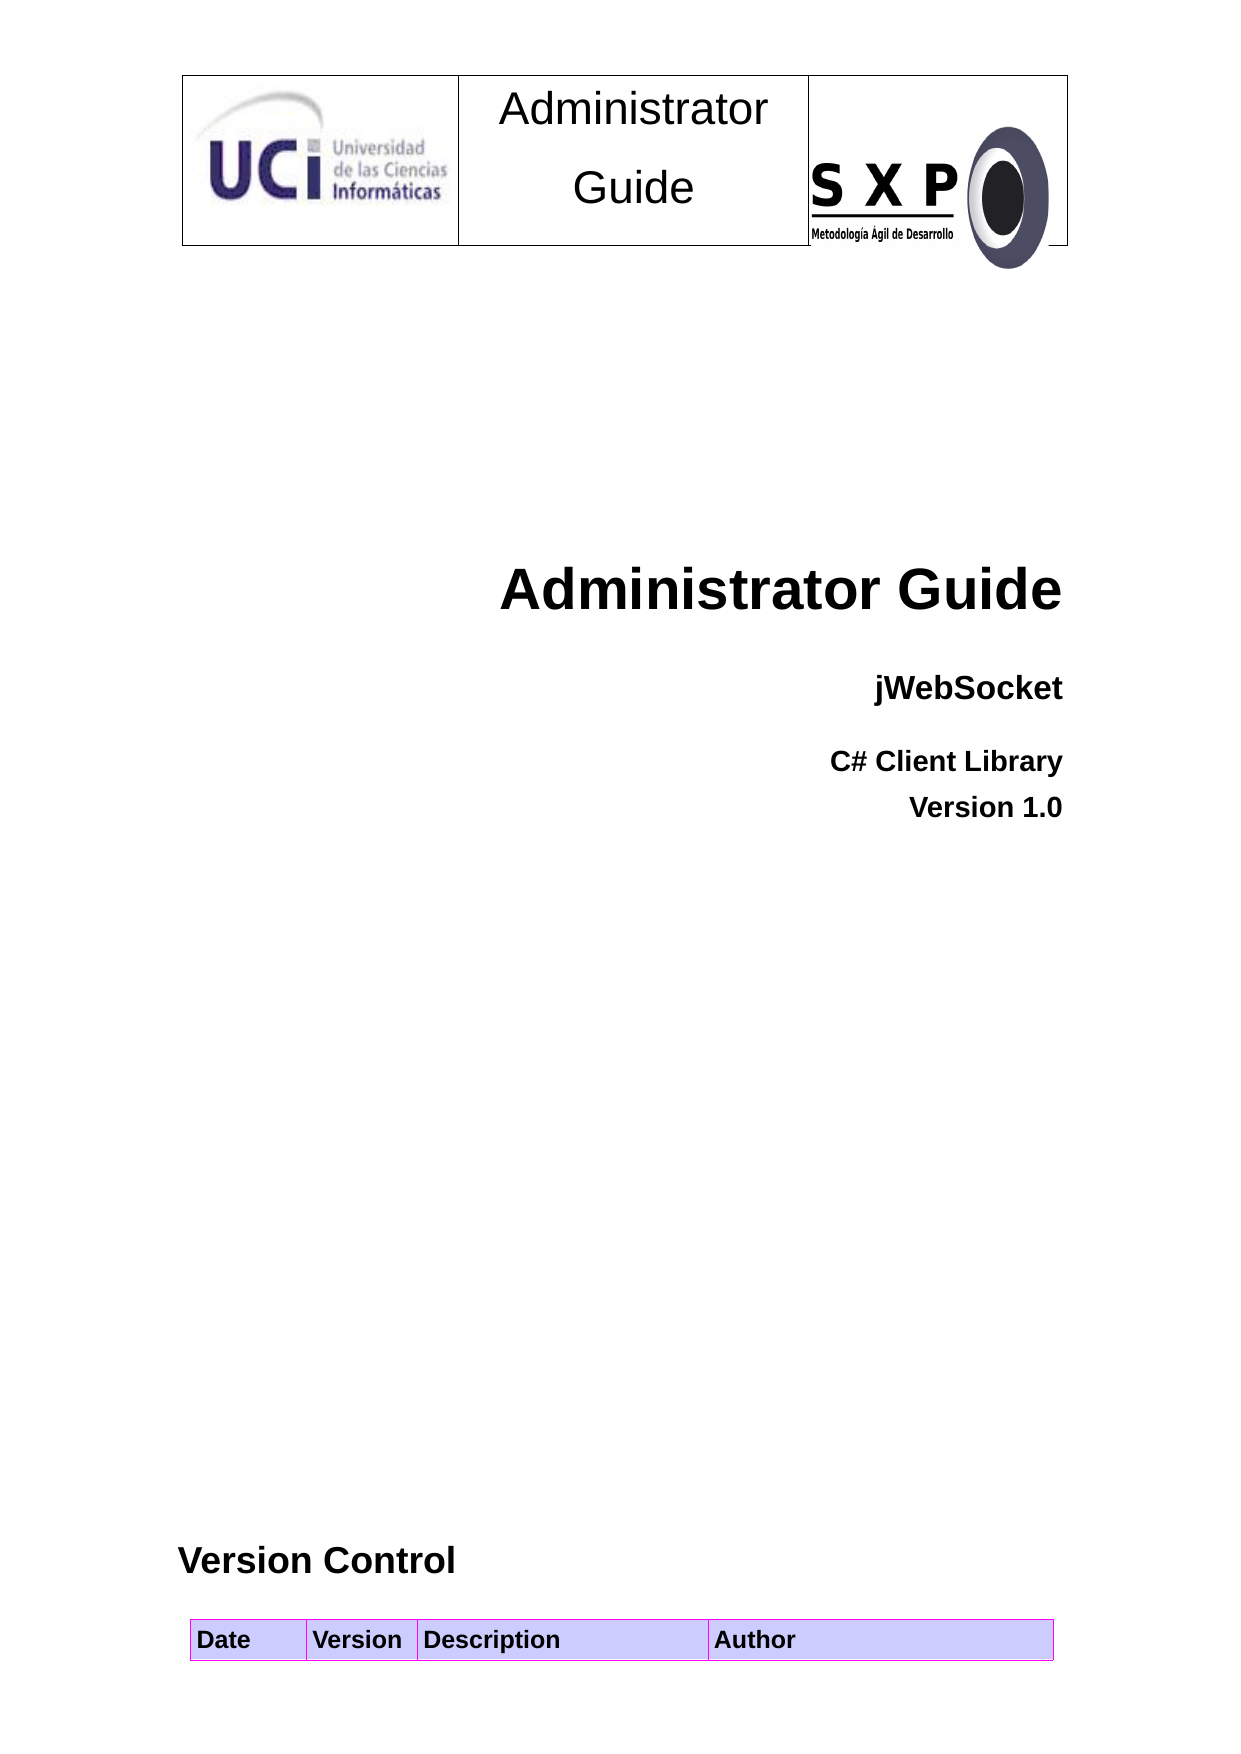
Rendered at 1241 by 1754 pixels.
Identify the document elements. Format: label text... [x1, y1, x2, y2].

table_header Author [709, 1620, 1053, 1659]
text Version 1.0 [177, 790, 1063, 823]
text C# Client Library [177, 744, 1063, 777]
text jWebSocket [177, 668, 1063, 706]
table_header Date [191, 1620, 306, 1659]
table_header Version [307, 1620, 417, 1659]
subtitle Version Control [177, 1538, 1063, 1581]
table_header Description [418, 1620, 708, 1659]
subtitle Administrator Guide [238, 554, 1063, 622]
